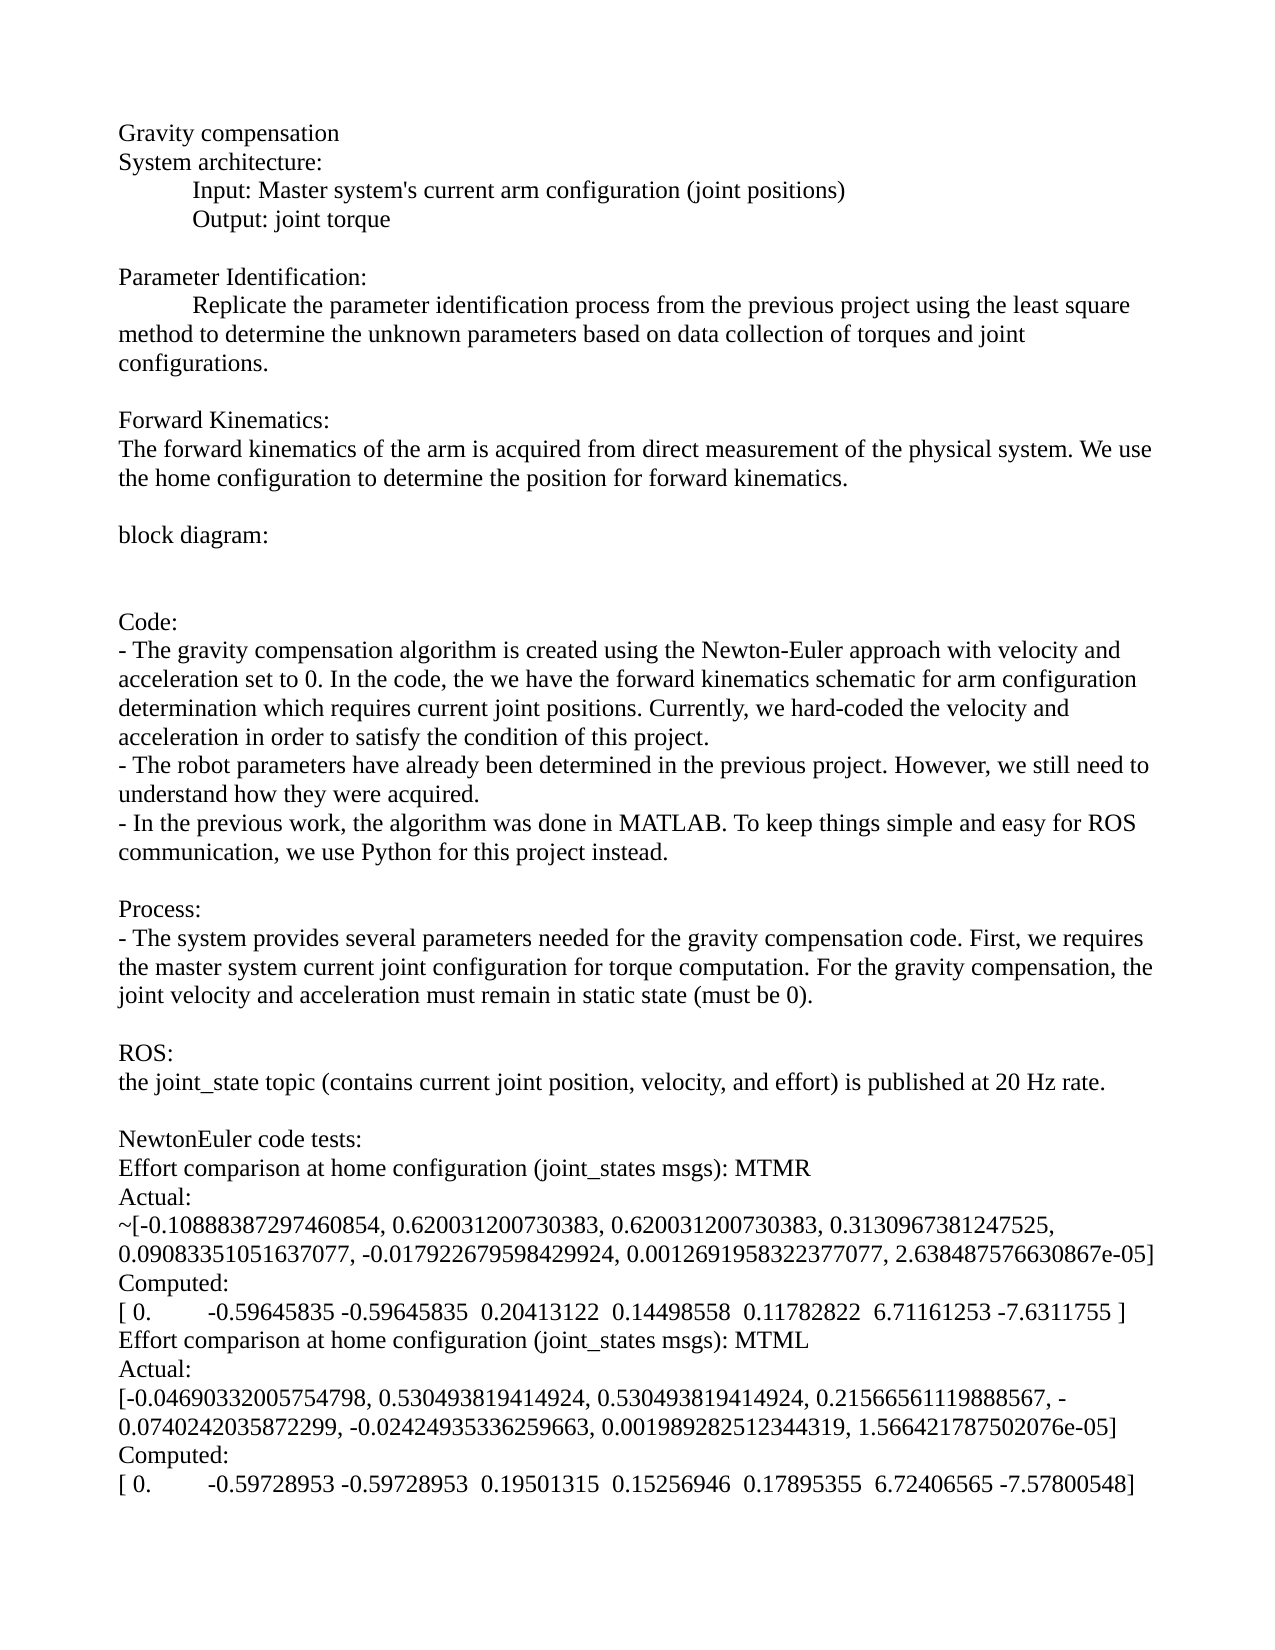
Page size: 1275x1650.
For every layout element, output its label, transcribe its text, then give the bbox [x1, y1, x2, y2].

text Input: Master system's current arm configuration (joint positions) [118, 176, 1157, 204]
text [ 0. -0.59645835 -0.59645835 0.20413122 0.14498558 0.11782822 6.71161253 -7.6311755 ] [118, 1297, 1157, 1326]
text ROS: [118, 1038, 1157, 1067]
text Actual: [118, 1182, 1157, 1211]
text Gravity compensation [118, 118, 1157, 147]
text Process: [118, 894, 1157, 923]
text Replicate the parameter identification process from the previous project using the least square method to determine the unknown parameters based on data collection of torques and joint configurations. [118, 291, 1157, 377]
text Output: joint torque [118, 204, 1157, 233]
text block diagram: [118, 521, 1157, 549]
text The forward kinematics of the arm is acquired from direct measurement of the physical system. We use the home configuration to determine the position for forward kinematics. [118, 434, 1157, 492]
text - The system provides several parameters needed for the gravity compensation code. First, we requires the master system current joint configuration for torque computation. For the gravity compensation, the joint velocity and acceleration must remain in static state (must be 0). [118, 923, 1157, 1009]
text Computed: [118, 1441, 1157, 1469]
text Parameter Identification: [118, 262, 1157, 291]
text Actual: [118, 1354, 1157, 1383]
text - The robot parameters have already been determined in the previous project. However, we still need to understand how they were acquired. [118, 751, 1157, 808]
text System architecture: [118, 147, 1157, 176]
text [ 0. -0.59728953 -0.59728953 0.19501315 0.15256946 0.17895355 6.72406565 -7.57800548] [118, 1469, 1157, 1498]
text [-0.04690332005754798, 0.530493819414924, 0.530493819414924, 0.21566561119888567, -0.0740242035872299, -0.02424935336259663, 0.001989282512344319, 1.566421787502076e-05] [118, 1383, 1157, 1441]
text Effort comparison at home configuration (joint_states msgs): MTMR [118, 1153, 1157, 1182]
text Forward Kinematics: [118, 406, 1157, 434]
text ~[-0.10888387297460854, 0.620031200730383, 0.620031200730383, 0.3130967381247525, 0.09083351051637077, -0.017922679598429924, 0.0012691958322377077, 2.638487576630867e-05] [118, 1211, 1157, 1268]
text Code: [118, 607, 1157, 636]
text Effort comparison at home configuration (joint_states msgs): MTML [118, 1326, 1157, 1354]
text the joint_state topic (contains current joint position, velocity, and effort) is published at 20 Hz rate. [118, 1067, 1157, 1096]
text NewtonEuler code tests: [118, 1124, 1157, 1153]
text - The gravity compensation algorithm is created using the Newton-Euler approach with velocity and acceleration set to 0. In the code, the we have the forward kinematics schematic for arm configuration determination which requires current joint positions. Currently, we hard-coded the velocity and acceleration in order to satisfy the condition of this project. [118, 636, 1157, 751]
text - In the previous work, the algorithm was done in MATLAB. To keep things simple and easy for ROS communication, we use Python for this project instead. [118, 808, 1157, 866]
text Computed: [118, 1268, 1157, 1297]
